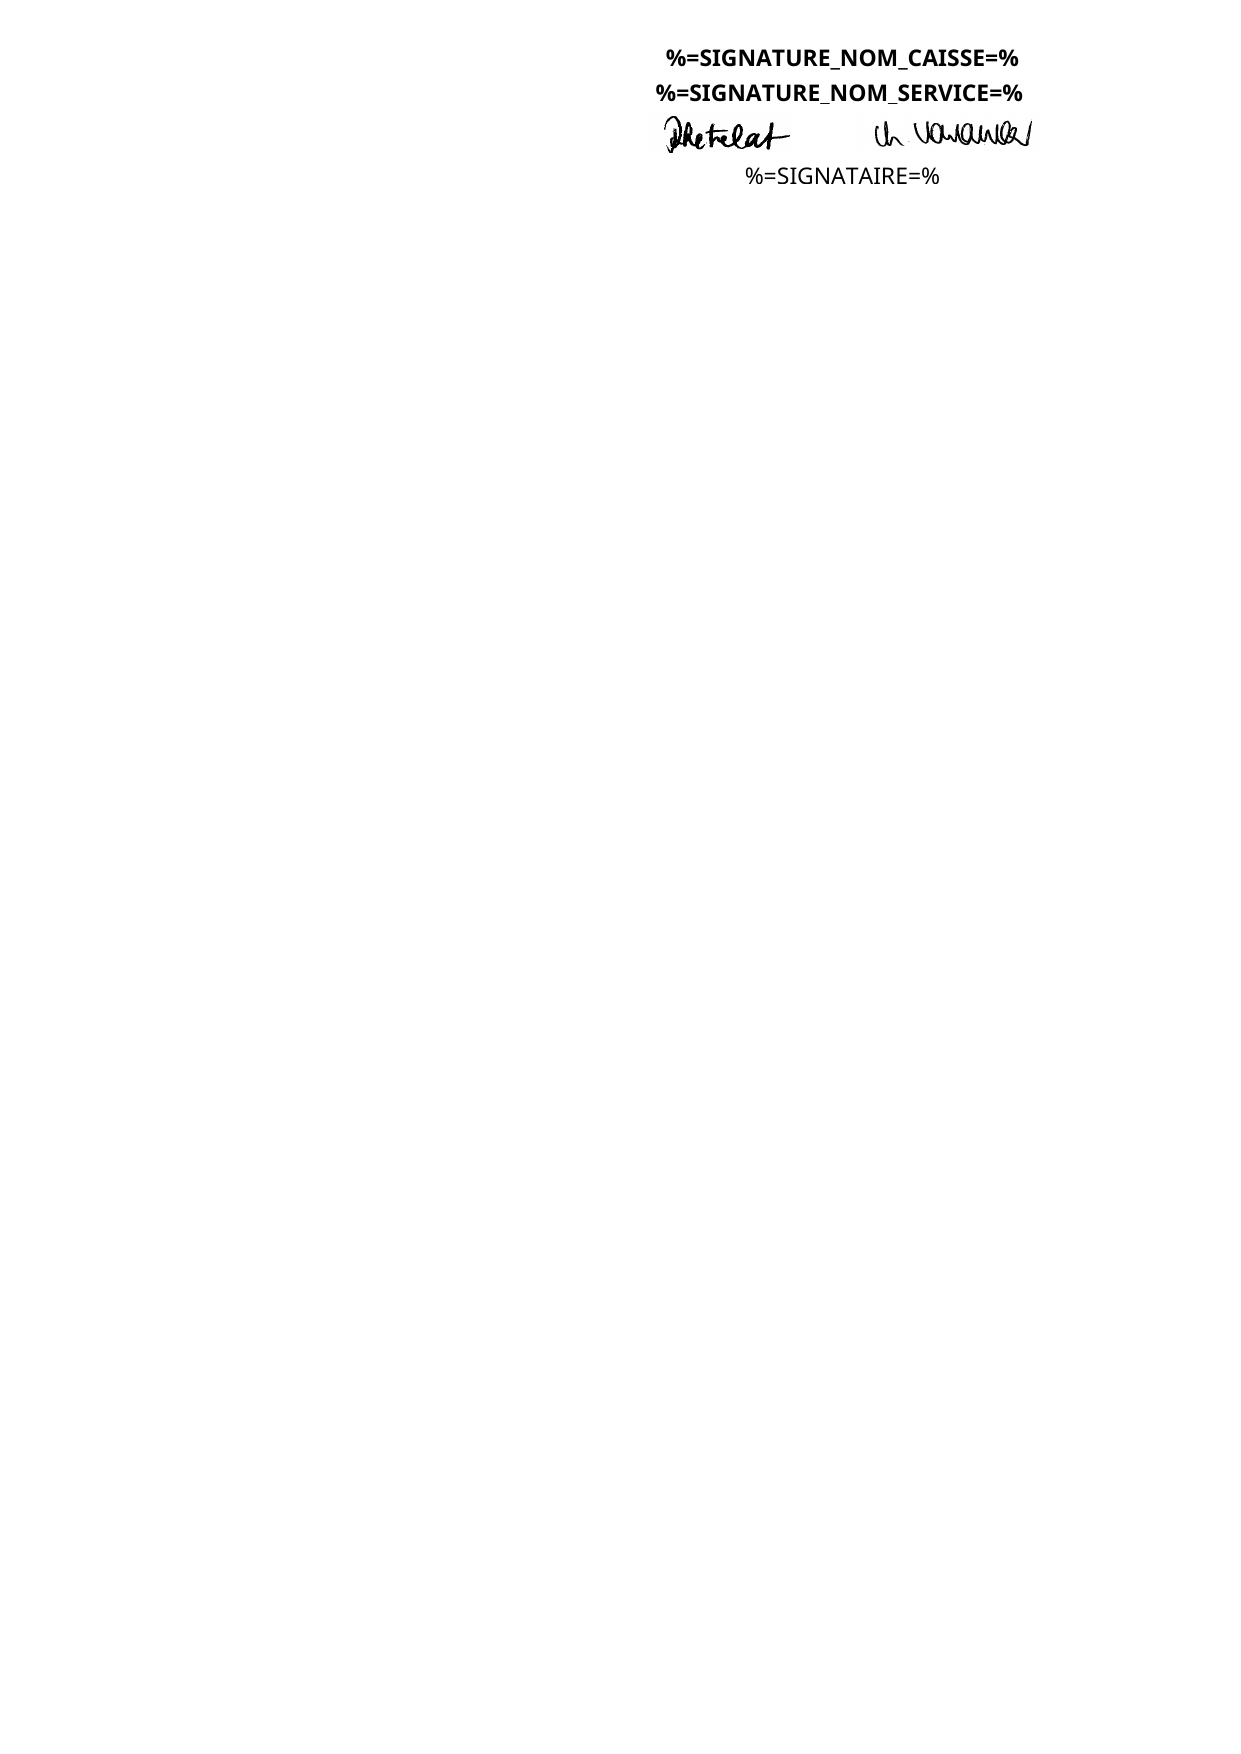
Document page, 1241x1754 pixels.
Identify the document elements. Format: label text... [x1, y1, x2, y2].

table_header %=SIGNATURE_NOM_CAISSE=% [563, 36, 1122, 72]
table_cell %=SIGNATAIRE=% [563, 154, 1122, 189]
table_cell %=SIGNATURE_NOM_SERVICE=% [563, 72, 1122, 106]
table_cell [563, 106, 1122, 154]
table_cell [118, 106, 563, 154]
table_cell [118, 72, 563, 106]
table_cell [118, 154, 563, 189]
table_header [118, 36, 563, 72]
